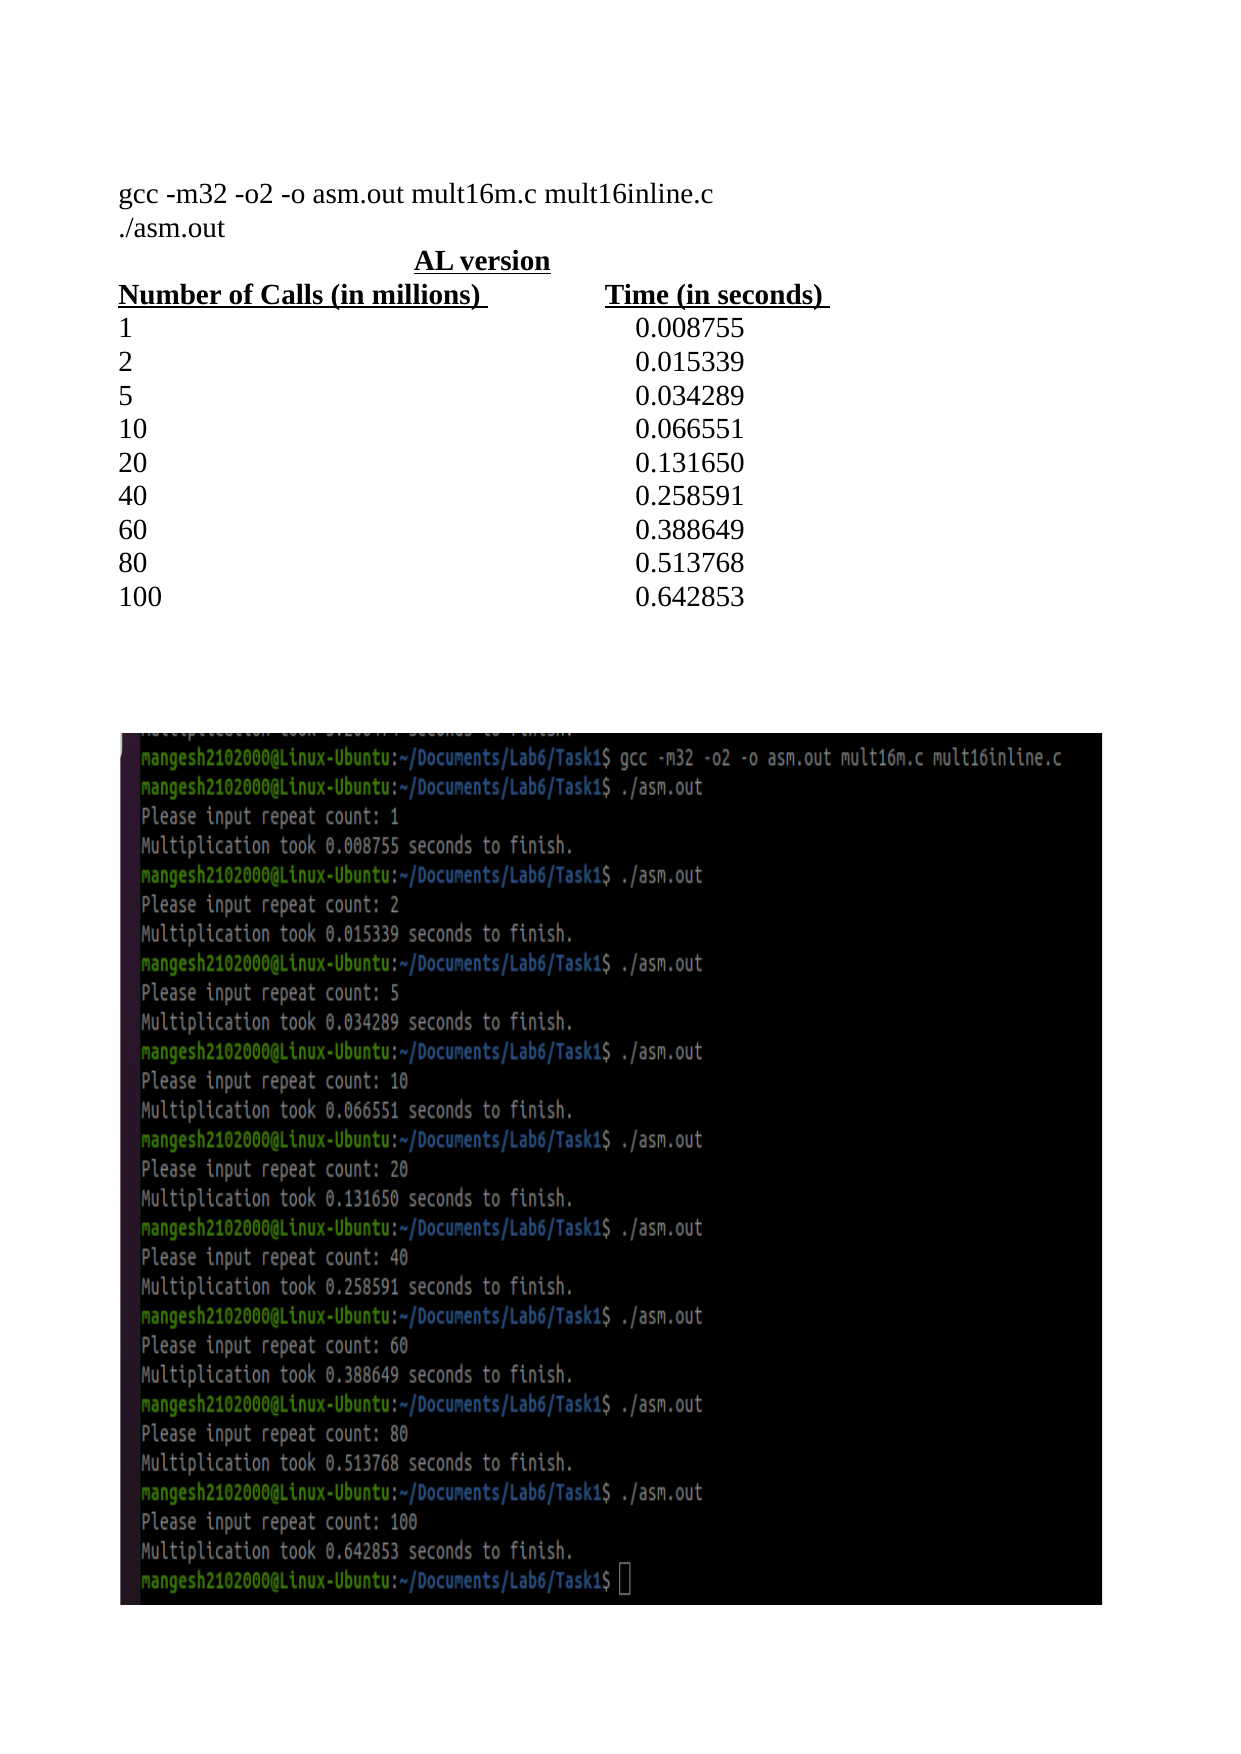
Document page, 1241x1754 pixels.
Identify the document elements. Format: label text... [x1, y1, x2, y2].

text 80 0.513768 [118, 545, 1122, 579]
text 10 0.066551 [118, 411, 1122, 445]
text 60 0.388649 [118, 512, 1122, 545]
text 100 0.642853 [118, 579, 1122, 612]
text ./asm.out [118, 210, 1122, 243]
text 20 0.131650 [118, 445, 1122, 478]
text 2 0.015339 [118, 344, 1122, 378]
text Number of Calls (in millions) Time (in seconds) [118, 277, 1122, 311]
text 5 0.034289 [118, 378, 1122, 411]
picture [120, 733, 1103, 1605]
text gcc -m32 -o2 -o asm.out mult16m.c mult16inline.c [118, 176, 1122, 210]
text AL version [118, 243, 1122, 277]
text 40 0.258591 [118, 478, 1122, 512]
text 1 0.008755 [118, 311, 1122, 344]
